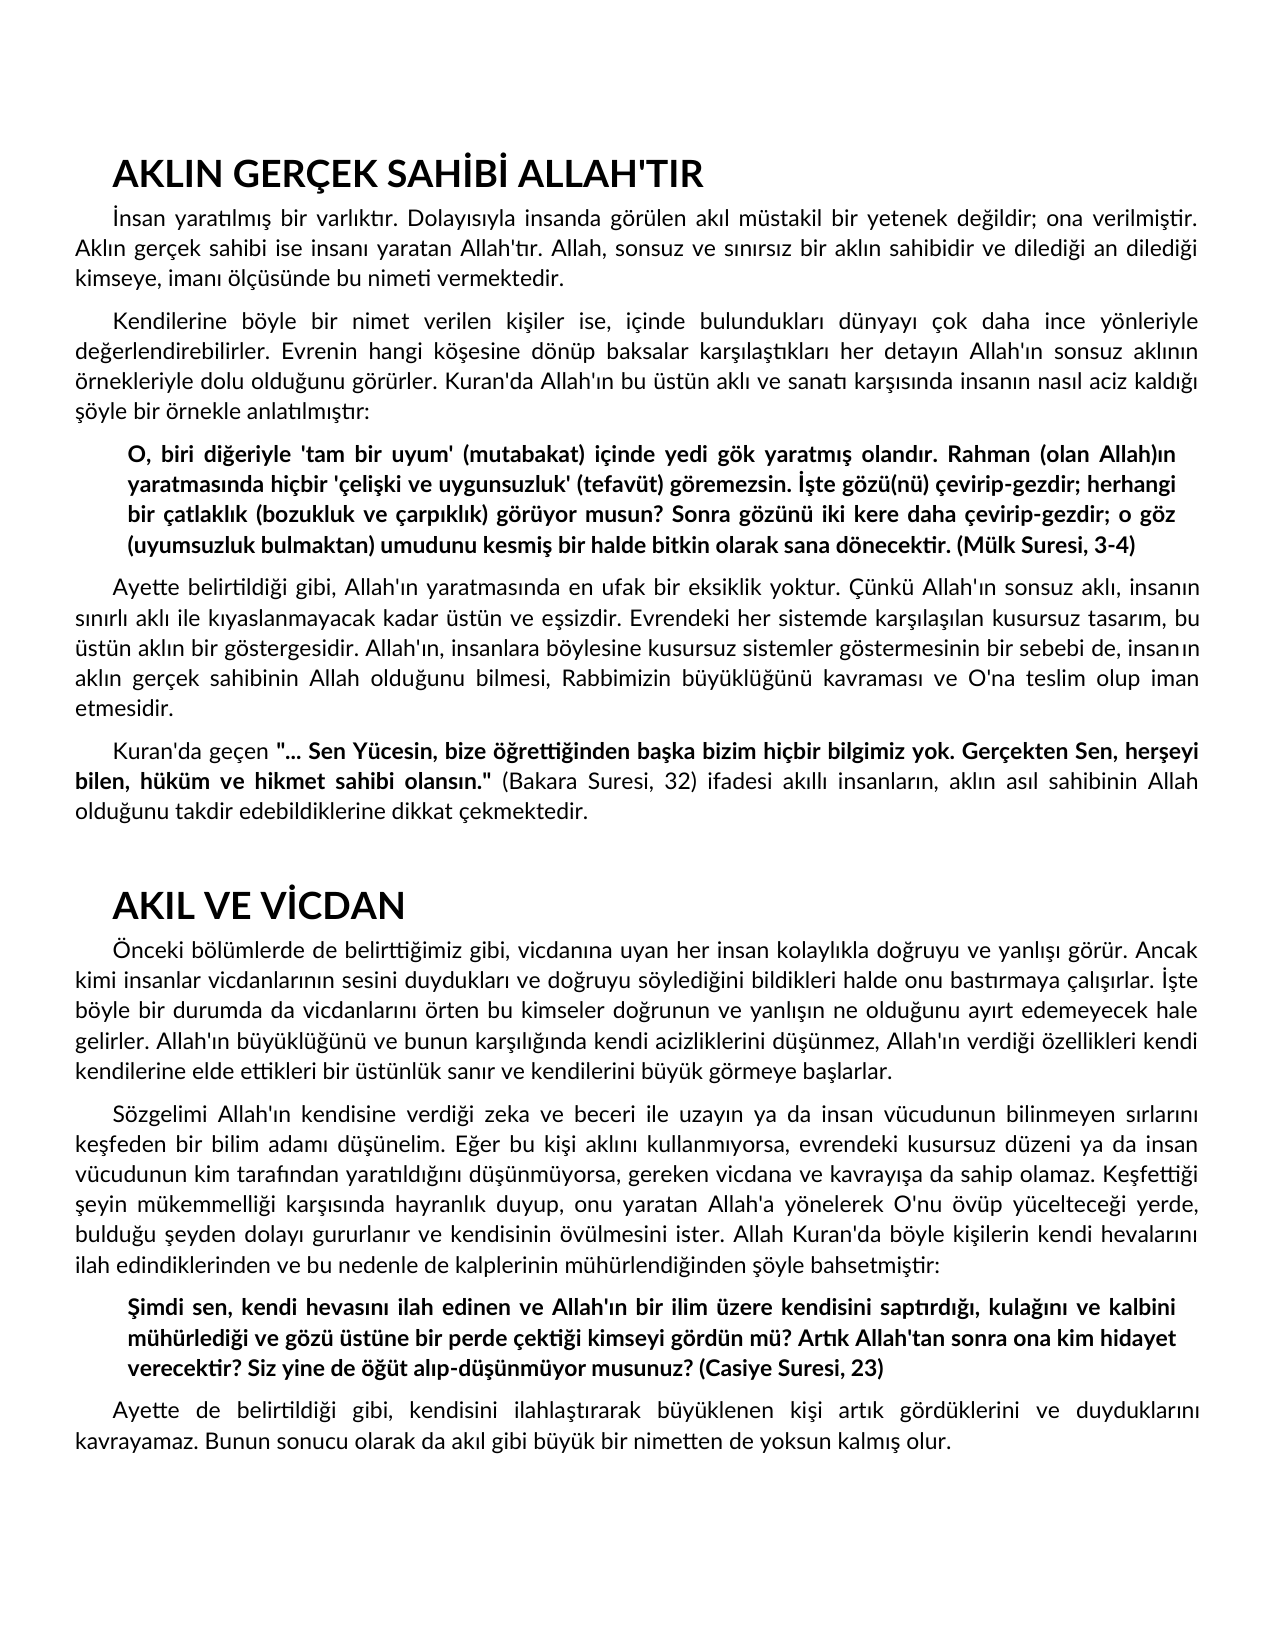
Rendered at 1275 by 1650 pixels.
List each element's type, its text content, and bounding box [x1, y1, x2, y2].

text Ayette belirtildiği gibi, Allah'ın yaratmasında en ufak bir eksiklik yoktur. Çünkü Allah'ın sonsuz aklı, insanın sınırlı aklı ile kıyaslanmayacak kadar üstün ve eşsizdir. Evrendeki her sistemde karşılaşılan kusursuz tasarım, bu üstün aklın bir göstergesidir. Allah'ın, insanlara böylesine kusursuz sistemler göstermesinin bir sebebi de, insanın aklın gerçek sahibinin Allah olduğunu bilmesi, Rabbimizin büyüklüğünü kavraması ve O'na teslim olup iman etmesidir. [75, 573, 1200, 721]
subtitle AKIL VE VİCDAN [112, 882, 1200, 927]
text Kendilerine böyle bir nimet verilen kişiler ise, içinde bulundukları dünyayı çok daha ince yönleriyle değerlendirebilirler. Evrenin hangi köşesine dönüp baksalar karşılaştıkları her detayın Allah'ın sonsuz aklının örnekleriyle dolu olduğunu görürler. Kuran'da Allah'ın bu üstün aklı ve sanatı karşısında insanın nasıl aciz kaldığı şöyle bir örnekle anlatılmıştır: [75, 306, 1200, 424]
text İnsan yaratılmış bir varlıktır. Dolayısıyla insanda görülen akıl müstakil bir yetenek değildir; ona verilmiştir. Aklın gerçek sahibi ise insanı yaratan Allah'tır. Allah, sonsuz ve sınırsız bir aklın sahibidir ve dilediği an dilediği kimseye, imanı ölçüsünde bu nimeti vermektedir. [75, 203, 1200, 291]
text Kuran'da geçen "... Sen Yücesin, bize öğrettiğinden başka bizim hiçbir bilgimiz yok. Gerçekten Sen, herşeyi bilen, hüküm ve hikmet sahibi olansın." (Bakara Suresi, 32) ifadesi akıllı insanların, aklın asıl sahibinin Allah olduğunu takdir edebildiklerine dikkat çekmektedir. [75, 737, 1200, 824]
subtitle AKLIN GERÇEK SAHİBİ ALLAH'TIR [112, 150, 1200, 195]
text Şimdi sen, kendi hevasını ilah edinen ve Allah'ın bir ilim üzere kendisini saptırdığı, kulağını ve kalbini mühürlediği ve gözü üstüne bir perde çektiği kimseyi gördün mü? Artık Allah'tan sonra ona kim hidayet verecektir? Siz yine de öğüt alıp-düşünmüyor musunuz? (Casiye Suresi, 23) [127, 1293, 1177, 1381]
text O, biri diğeriyle 'tam bir uyum' (mutabakat) içinde yedi gök yaratmış olandır. Rahman (olan Allah)ın yaratmasında hiçbir 'çelişki ve uygunsuzluk' (tefavüt) göremezsin. İşte gözü(nü) çevirip-gezdir; herhangi bir çatlaklık (bozukluk ve çarpıklık) görüyor musun? Sonra gözünü iki kere daha çevirip-gezdir; o göz (uyumsuzluk bulmaktan) umudunu kesmiş bir halde bitkin olarak sana dönecektir. (Mülk Suresi, 3-4) [127, 440, 1177, 558]
text Önceki bölümlerde de belirttiğimiz gibi, vicdanına uyan her insan kolaylıkla doğruyu ve yanlışı görür. Ancak kimi insanlar vicdanlarının sesini duydukları ve doğruyu söylediğini bildikleri halde onu bastırmaya çalışırlar. İşte böyle bir durumda da vicdanlarını örten bu kimseler doğrunun ve yanlışın ne olduğunu ayırt edemeyecek hale gelirler. Allah'ın büyüklüğünü ve bunun karşılığında kendi acizliklerini düşünmez, Allah'ın verdiği özellikleri kendi kendilerine elde ettikleri bir üstünlük sanır ve kendilerini büyük görmeye başlarlar. [75, 936, 1200, 1084]
text Ayette de belirtildiği gibi, kendisini ilahlaştırarak büyüklenen kişi artık gördüklerini ve duyduklarını kavrayamaz. Bunun sonucu olarak da akıl gibi büyük bir nimetten de yoksun kalmış olur. [75, 1396, 1200, 1454]
text Sözgelimi Allah'ın kendisine verdiği zeka ve beceri ile uzayın ya da insan vücudunun bilinmeyen sırlarını keşfeden bir bilim adamı düşünelim. Eğer bu kişi aklını kullanmıyorsa, evrendeki kusursuz düzeni ya da insan vücudunun kim tarafından yaratıldığını düşünmüyorsa, gereken vicdana ve kavrayışa da sahip olamaz. Keşfettiği şeyin mükemmelliği karşısında hayranlık duyup, onu yaratan Allah'a yönelerek O'nu övüp yücelteceği yerde, bulduğu şeyden dolayı gururlanır ve kendisinin övülmesini ister. Allah Kuran'da böyle kişilerin kendi hevalarını ilah edindiklerinden ve bu nedenle de kalplerinin mühürlendiğinden şöyle bahsetmiştir: [75, 1099, 1200, 1278]
